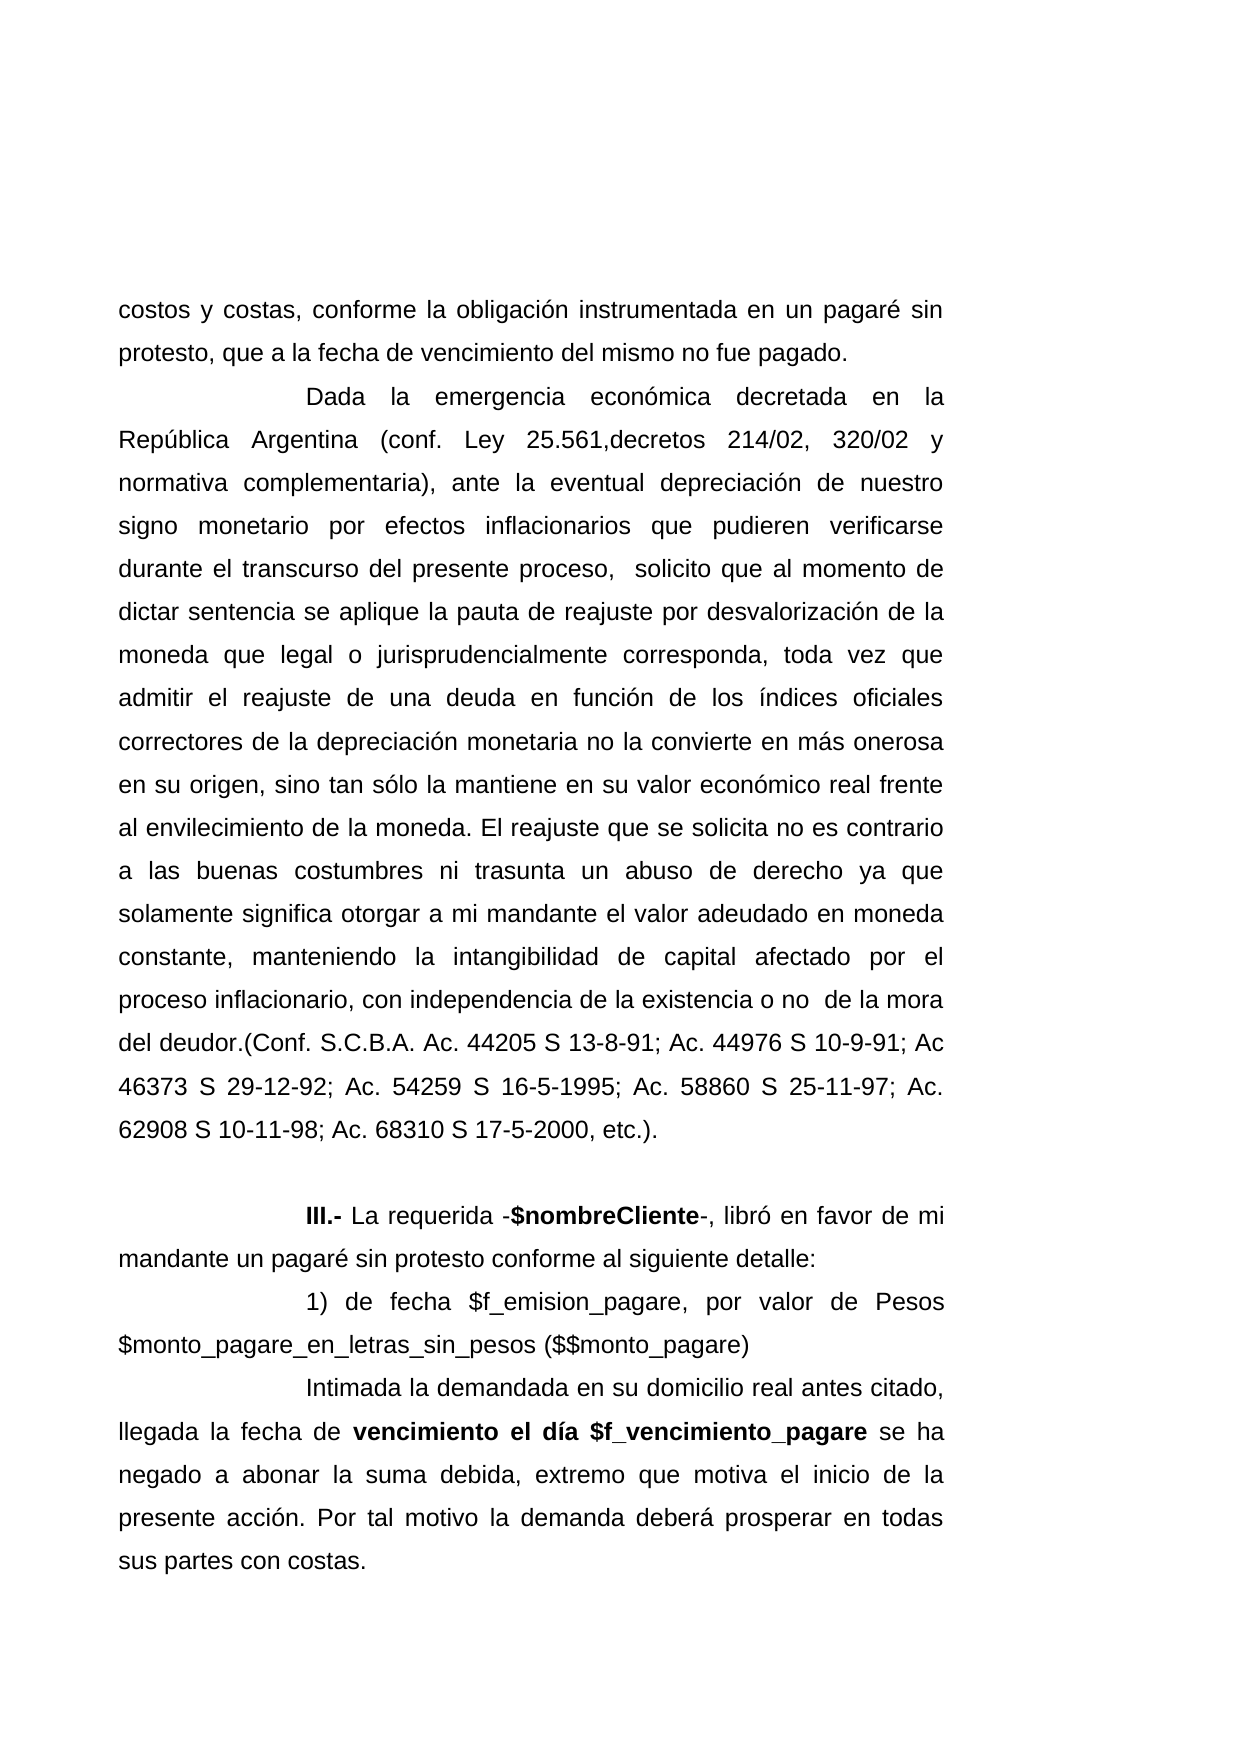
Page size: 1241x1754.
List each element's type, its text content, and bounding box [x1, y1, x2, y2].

text costos y costas, conforme la obligación instrumentada en un pagaré sin protesto, que a la fecha de vencimiento del mismo no fue pagado. [118, 295, 945, 367]
text 1) de fecha $f_emision_pagare, por valor de Pesos $monto_pagare_en_letras_sin_pesos ($$monto_pagare) [118, 1287, 945, 1359]
text Intimada la demandada en su domicilio real antes citado, llegada la fecha de vencimiento el día $f_vencimiento_pagare se ha negado a abonar la suma debida, extremo que motiva el inicio de la presente acción. Por tal motivo la demanda deberá prosperar en todas sus partes con costas. [118, 1373, 945, 1575]
text Dada la emergencia económica decretada en la República Argentina (conf. Ley 25.561,decretos 214/02, 320/02 y normativa complementaria), ante la eventual depreciación de nuestro signo monetario por efectos inflacionarios que pudieren verificarse durante el transcurso del presente proceso, solicito que al momento de dictar sentencia se aplique la pauta de reajuste por desvalorización de la moneda que legal o jurisprudencialmente corresponda, toda vez que admitir el reajuste de una deuda en función de los índices oficiales correctores de la depreciación monetaria no la convierte en más onerosa en su origen, sino tan sólo la mantiene en su valor económico real frente al envilecimiento de la moneda. El reajuste que se solicita no es contrario a las buenas costumbres ni trasunta un abuso de derecho ya que solamente significa otorgar a mi mandante el valor adeudado en moneda constante, manteniendo la intangibilidad de capital afectado por el proceso inflacionario, con independencia de la existencia o no de la mora del deudor.(Conf. S.C.B.A. Ac. 44205 S 13-8-91; Ac. 44976 S 10-9-91; Ac 46373 S 29-12-92; Ac. 54259 S 16-5-1995; Ac. 58860 S 25-11-97; Ac. 62908 S 10-11-98; Ac. 68310 S 17-5-2000, etc.). [118, 382, 945, 1143]
text III.- La requerida -$nombreCliente-, libró en favor de mi mandante un pagaré sin protesto conforme al siguiente detalle: [118, 1201, 945, 1273]
